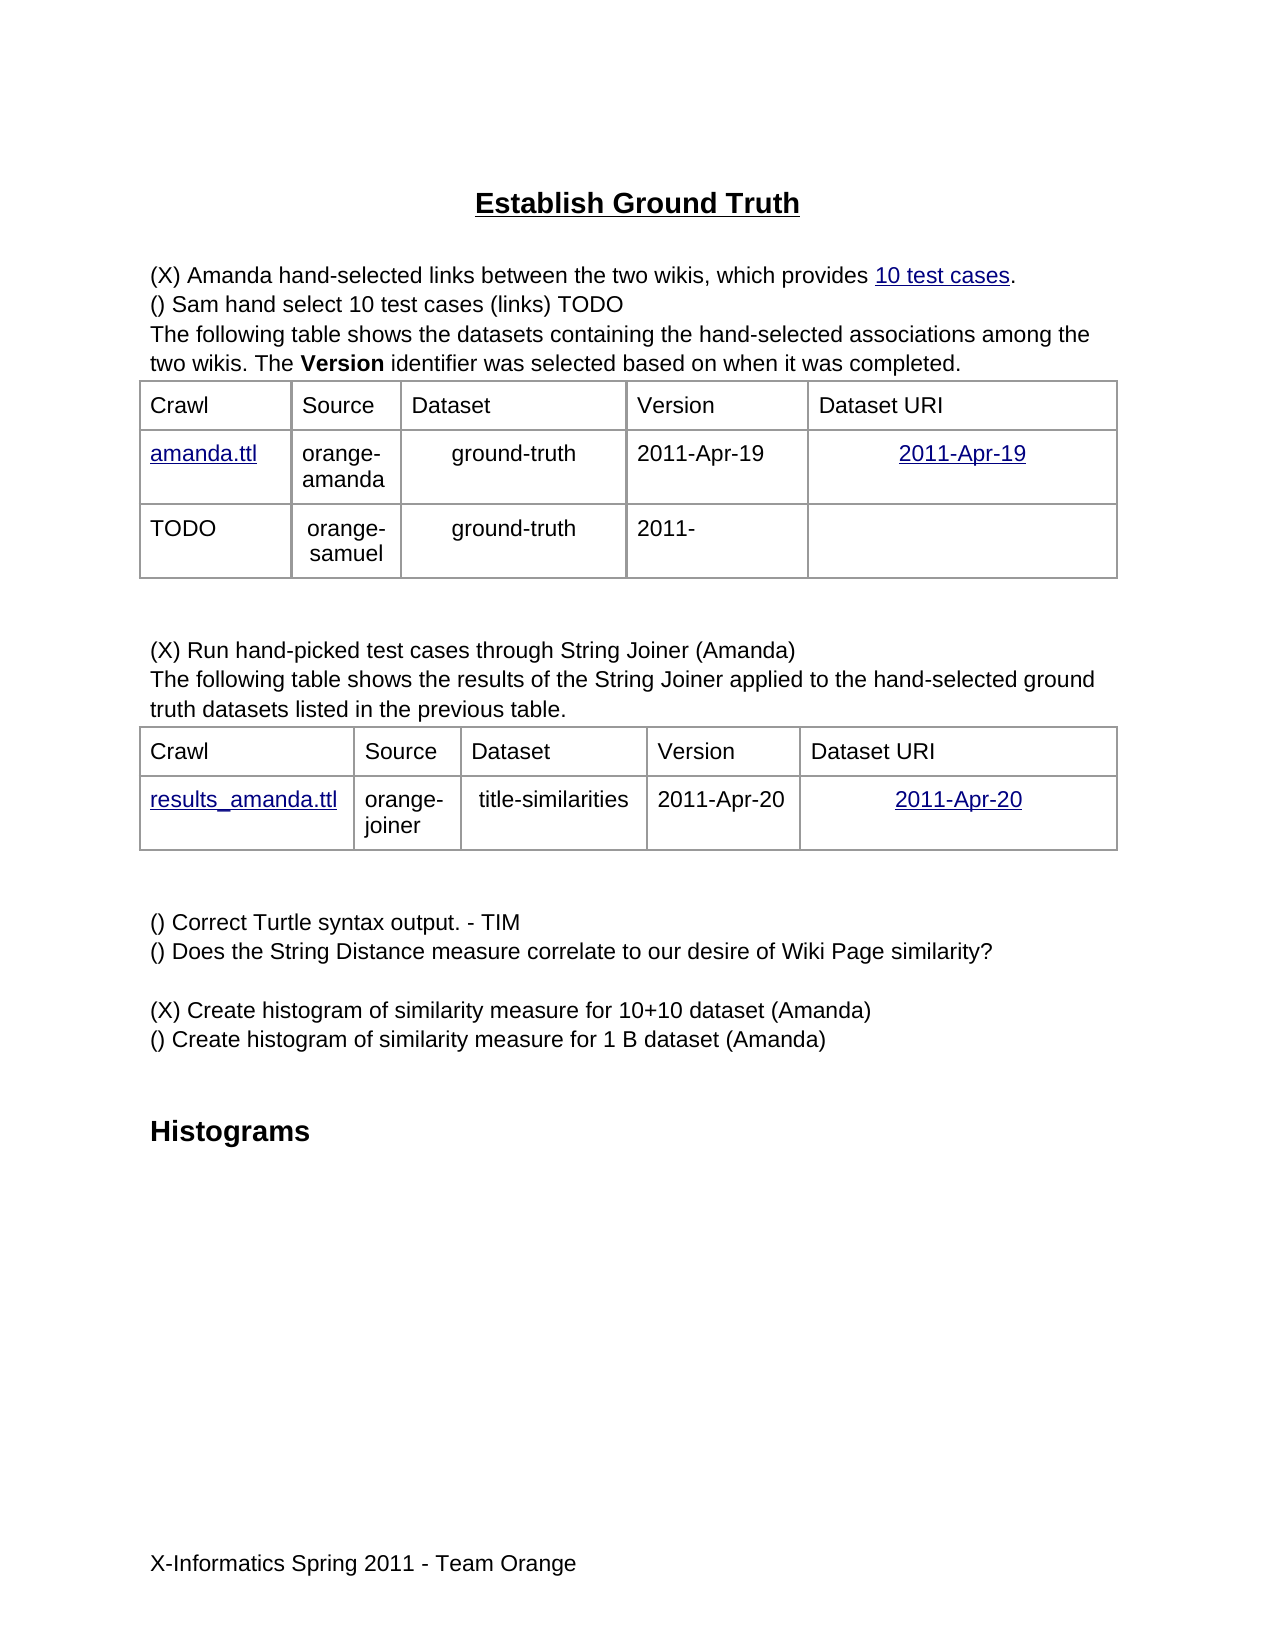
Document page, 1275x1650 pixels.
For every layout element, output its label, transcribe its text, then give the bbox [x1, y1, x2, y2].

text (X) Run hand-picked test cases through String Joiner (Amanda) [150, 638, 1125, 663]
table_header Version [628, 382, 807, 429]
subtitle Establish Ground Truth [150, 187, 1125, 220]
text () Sam hand select 10 test cases (links) TODO [150, 292, 1125, 318]
table_cell orange-amanda [293, 431, 400, 503]
table_cell orange-joiner [355, 777, 460, 849]
text The following table shows the datasets containing the hand-selected associations among the two wikis. The Version identifier was selected based on when it was completed. [150, 321, 1125, 376]
table_header Crawl [141, 382, 290, 429]
subtitle Histograms [150, 1115, 1125, 1147]
table_header Dataset [462, 728, 646, 774]
table_cell results_amanda.ttl [141, 777, 353, 849]
table_cell [809, 505, 1116, 577]
text (X) Amanda hand-selected links between the two wikis, which provides 10 test cases. [150, 263, 1125, 288]
text () Correct Turtle syntax output. - TIM [150, 909, 1125, 935]
table_header Dataset [402, 382, 625, 429]
text The following table shows the results of the String Joiner applied to the hand-selected ground truth datasets listed in the previous table. [150, 667, 1125, 722]
table_cell ground-truth [402, 505, 625, 577]
table_header Dataset URI [801, 728, 1116, 774]
table_header Version [648, 728, 799, 774]
text (X) Create histogram of similarity measure for 10+10 dataset (Amanda) [150, 998, 1125, 1023]
table_header Crawl [141, 728, 353, 774]
table_cell ground-truth [402, 431, 625, 503]
text () Create histogram of similarity measure for 1 B dataset (Amanda) [150, 1027, 1125, 1053]
table_cell 2011-Apr-20 [648, 777, 799, 849]
table_cell 2011-Apr-20 [801, 777, 1116, 849]
table_cell 2011- [628, 505, 807, 577]
table_cell 2011-Apr-19 [628, 431, 807, 503]
table_header Source [293, 382, 400, 429]
text () Does the String Distance measure correlate to our desire of Wiki Page similarity? [150, 939, 1125, 964]
table_cell amanda.ttl [141, 431, 290, 503]
table_header Dataset URI [809, 382, 1116, 429]
table_cell orange-samuel [293, 505, 400, 577]
table_cell title-similarities [462, 777, 646, 849]
table_cell TODO [141, 505, 290, 577]
table_header Source [355, 728, 460, 774]
table_cell 2011-Apr-19 [809, 431, 1116, 503]
